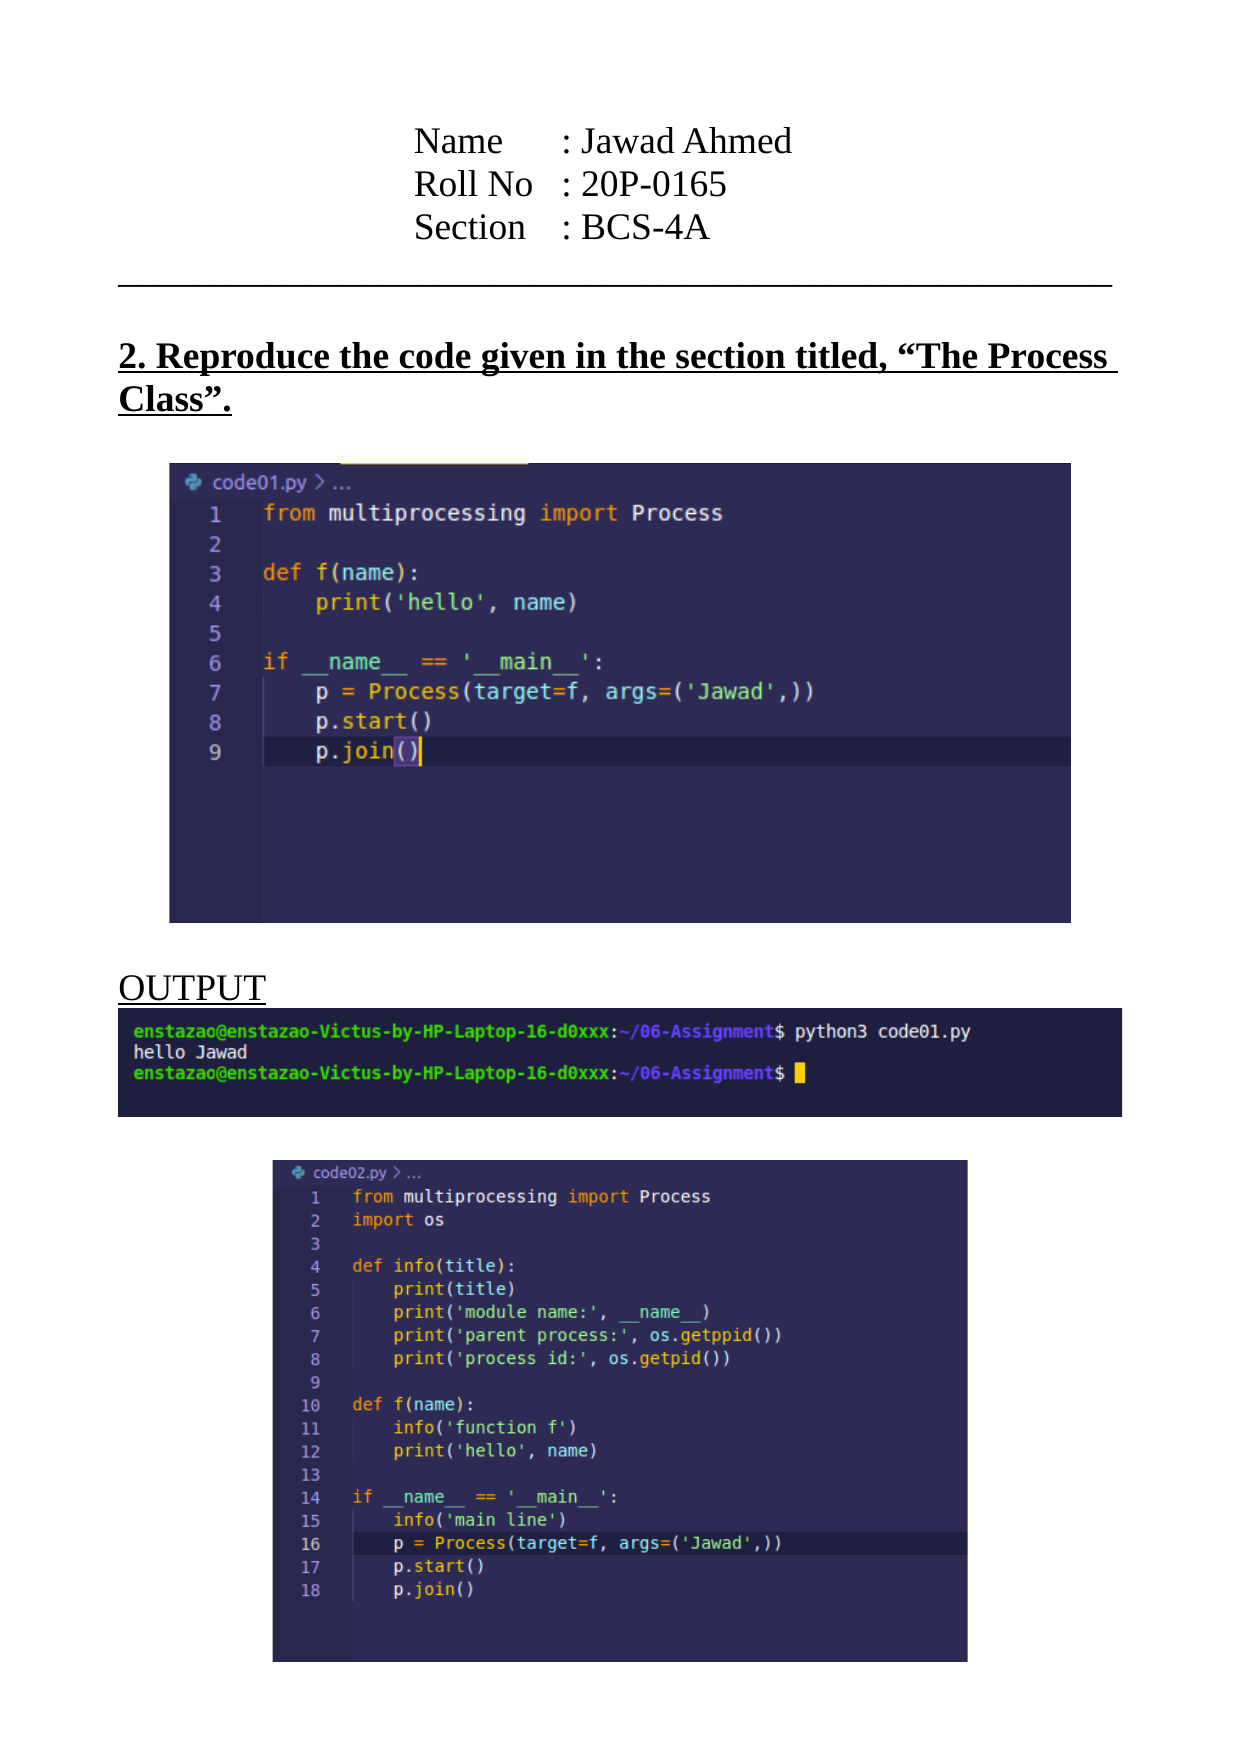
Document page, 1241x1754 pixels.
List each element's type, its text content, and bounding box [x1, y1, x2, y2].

picture [169, 463, 1071, 923]
text _____________________________________________________ [118, 247, 1122, 291]
text Name : Jawad Ahmed [118, 118, 1122, 161]
text Roll No : 20P-0165 [118, 161, 1122, 204]
text Section : BCS-4A [118, 204, 1122, 247]
picture [118, 1008, 1123, 1117]
text 2. Reproduce the code given in the section titled, “The Process Class”. [118, 334, 1122, 420]
picture [272, 1160, 968, 1662]
text OUTPUT [118, 966, 1122, 1008]
